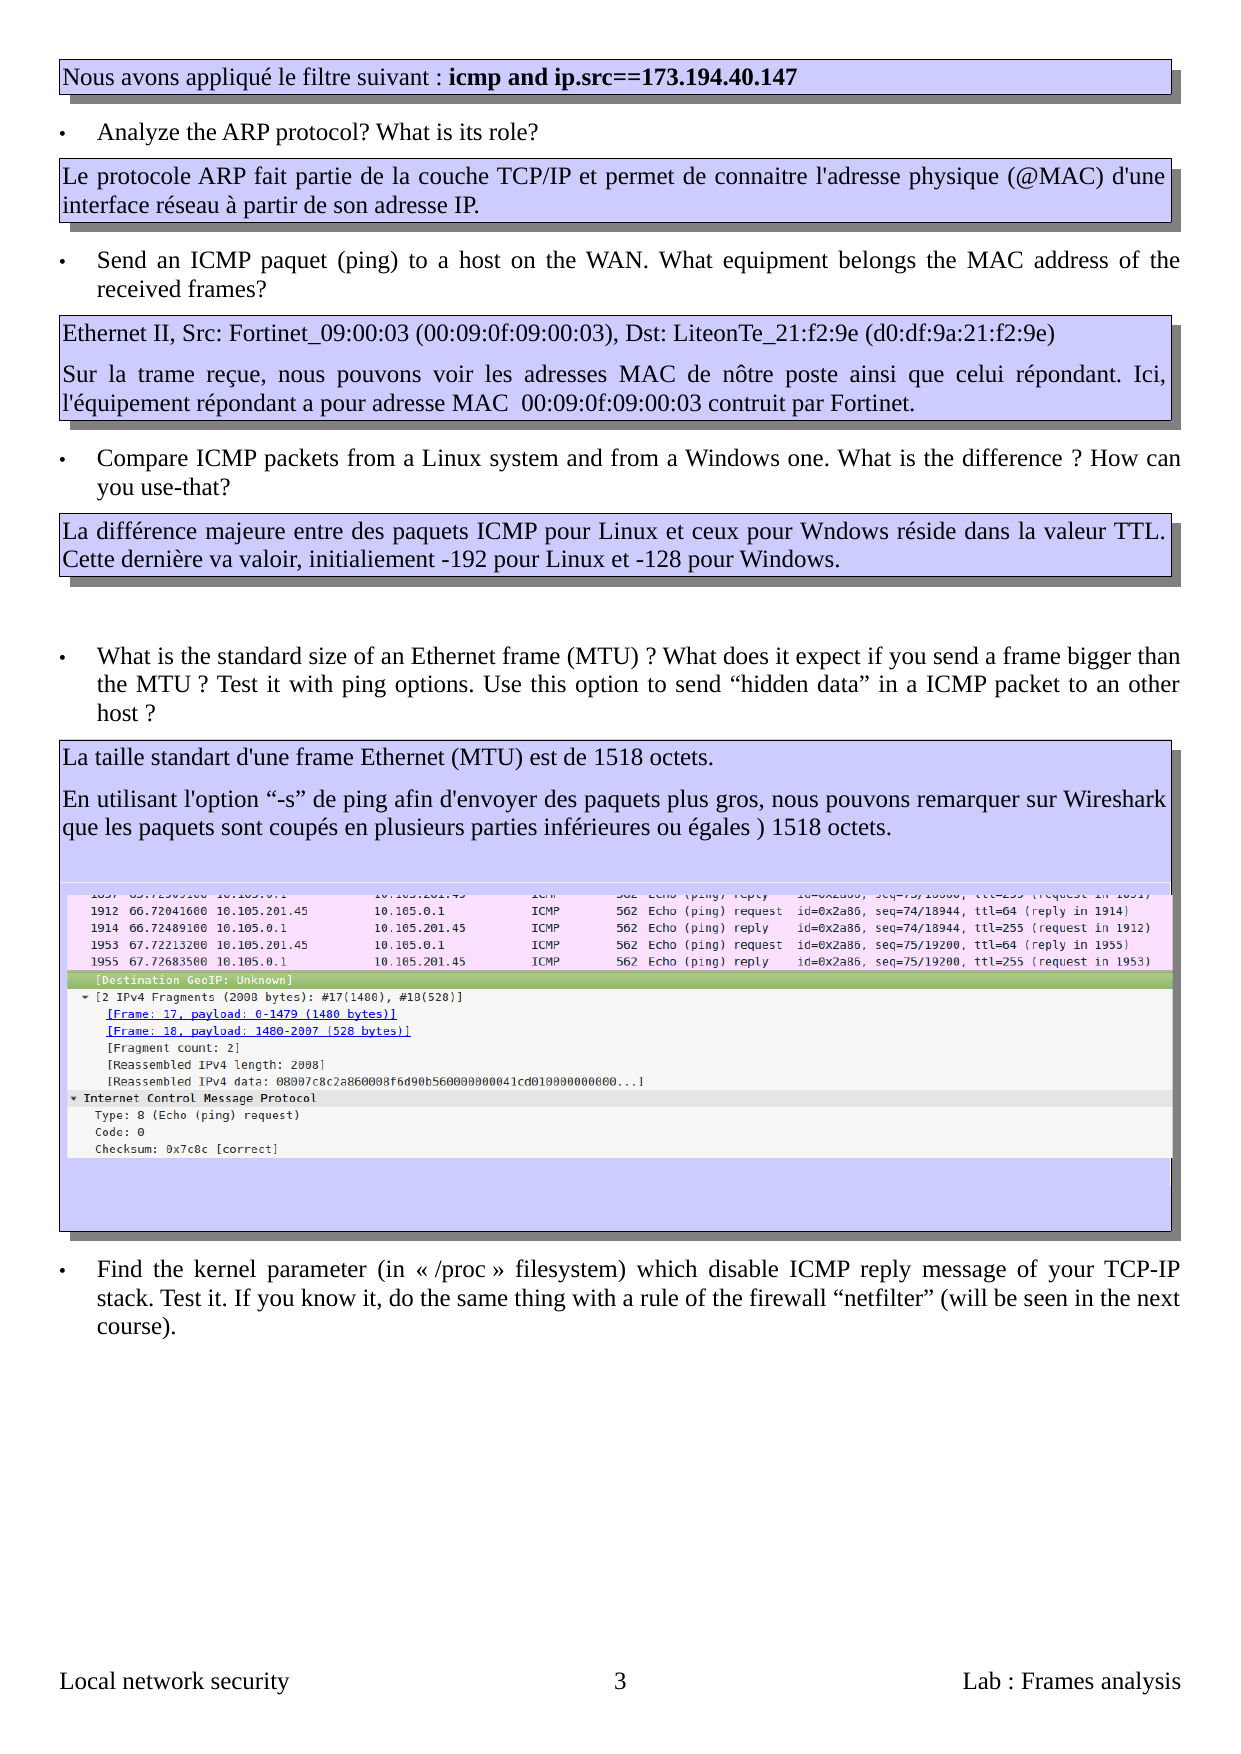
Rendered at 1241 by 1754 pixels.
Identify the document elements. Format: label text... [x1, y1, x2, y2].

text En utilisant l'option “-s” de ping afin d'envoyer des paquets plus gros, nous pouvons remarquer sur Wireshark que les paquets sont coupés en plusieurs parties inférieures ou égales ) 1518 octets. [60, 781, 1171, 841]
list Send an ICMP paquet (ping) to a host on the WAN. What equipment belongs the MAC address of the received frames? [59, 245, 1181, 302]
list Analyze the ARP protocol? What is its role? [59, 117, 1181, 146]
list What is the standard size of an Ethernet frame (MTU) ? What does it expect if you send a frame bigger than the MTU ? Test it with ping options. Use this option to send “hidden data” in a ICMP packet to an other host ? [59, 641, 1181, 727]
text Nous avons appliqué le filtre suivant : icmp and ip.src==173.194.40.147 [60, 60, 1171, 94]
text Ethernet II, Src: Fortinet_09:00:03 (00:09:0f:09:00:03), Dst: LiteonTe_21:f2:9e (d0:df:9a:21:f2:9e) [60, 316, 1171, 347]
picture [67, 895, 1173, 1158]
list Compare ICMP packets from a Linux system and from a Windows one. What is the difference ? How can you use-that? [59, 443, 1181, 500]
text La différence majeure entre des paquets ICMP pour Linux et ceux pour Wndows réside dans la valeur TTL. Cette dernière va valoir, initialiement -192 pour Linux et -128 pour Windows. [60, 514, 1171, 576]
text Le protocole ARP fait partie de la couche TCP/IP et permet de connaitre l'adresse physique (@MAC) d'une interface réseau à partir de son adresse IP. [60, 159, 1171, 222]
text Sur la trame reçue, nous pouvons voir les adresses MAC de nôtre poste ainsi que celui répondant. Ici, l'équipement répondant a pour adresse MAC 00:09:0f:09:00:03 contruit par Fortinet. [60, 356, 1171, 420]
text La taille standart d'une frame Ethernet (MTU) est de 1518 octets. [60, 741, 1171, 771]
list Find the kernel parameter (in « /proc » filesystem) which disable ICMP reply message of your TCP-IP stack. Test it. If you know it, do the same thing with a rule of the firewall “netfilter” (will be seen in the next course). [59, 1254, 1181, 1340]
